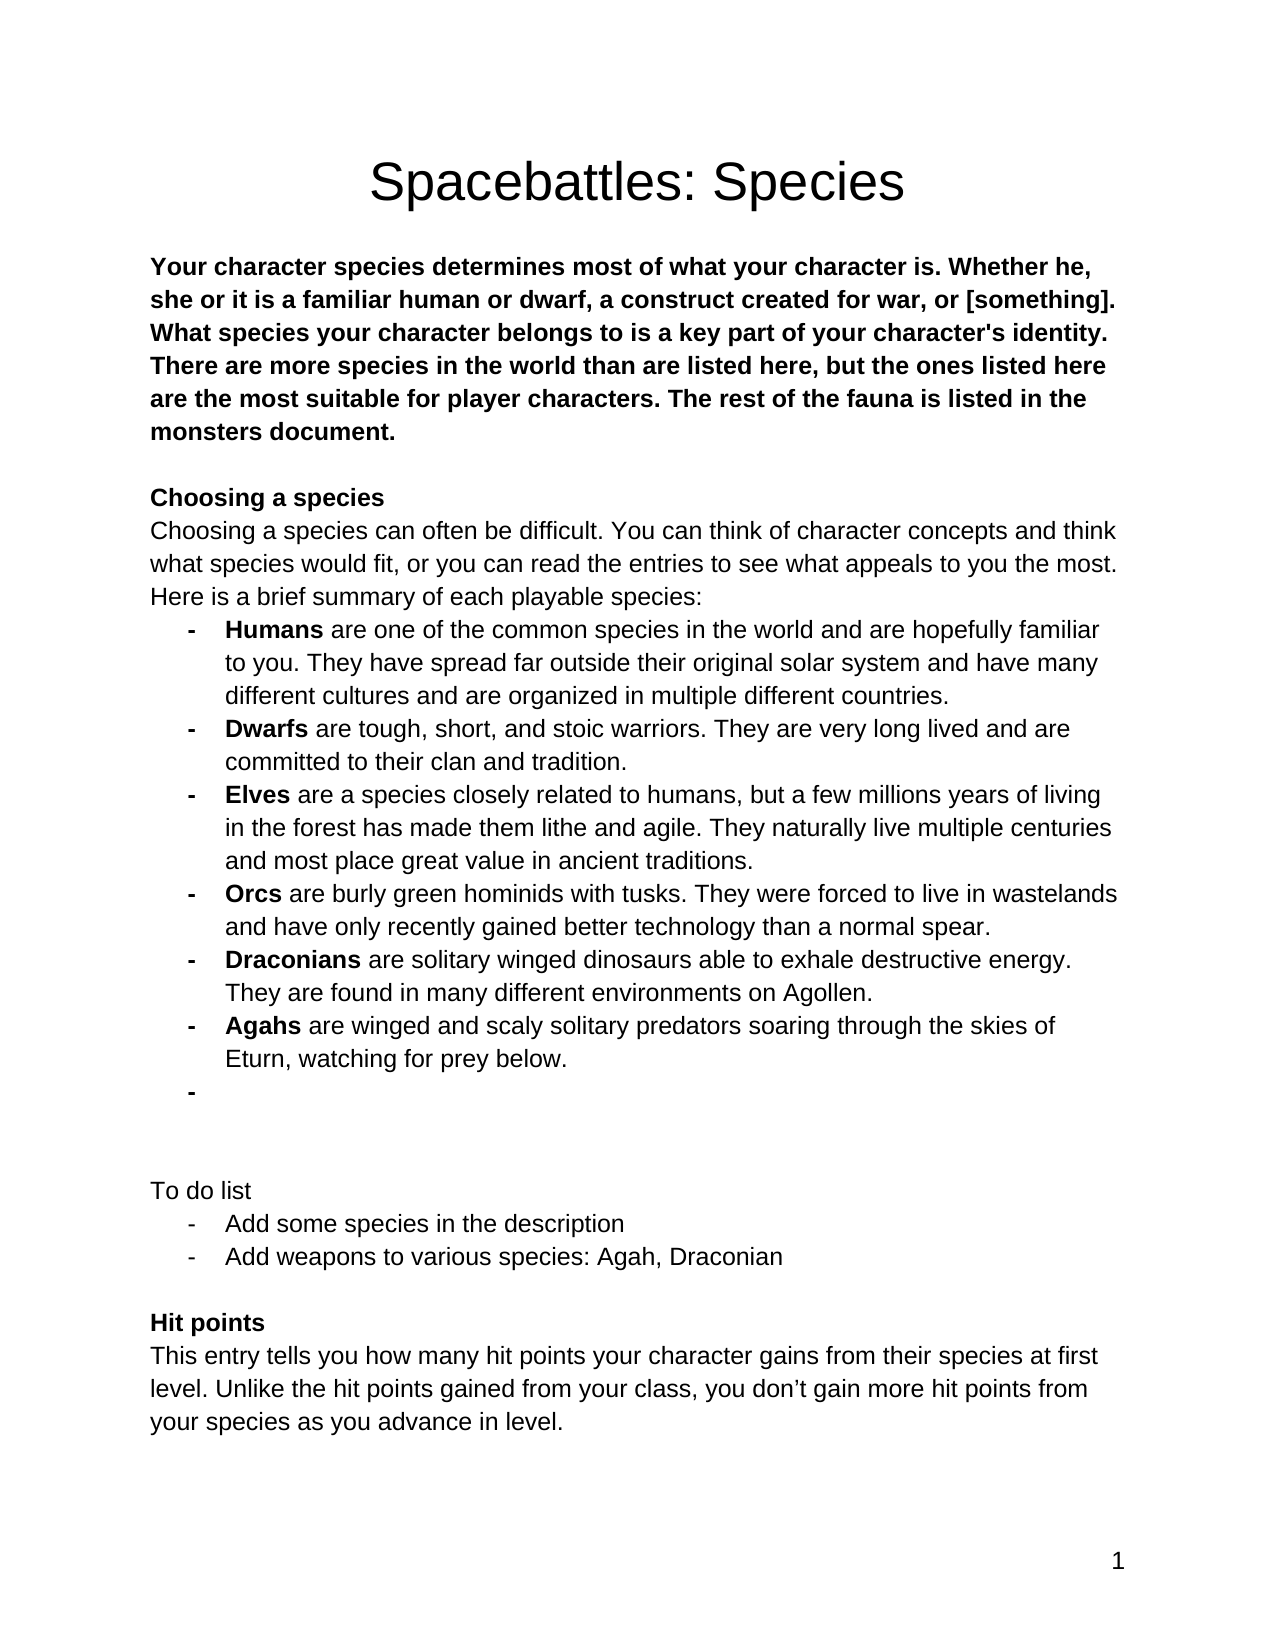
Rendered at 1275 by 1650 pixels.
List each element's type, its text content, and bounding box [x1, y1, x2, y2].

list Add weapons to various species: Agah, Draconian [187, 1242, 1125, 1271]
text Choosing a species can often be difficult. You can think of character concepts and think what species would fit, or you can read the entries to see what appeals to you the most. Here is a brief summary of each playable species: [150, 516, 1125, 611]
title Spacebattles: Species [150, 150, 1125, 212]
list Humans are one of the common species in the world and are hopefully familiar to you. They have spread far outside their original solar system and have many different cultures and are organized in multiple different countries. [187, 615, 1125, 709]
text This entry tells you how many hit points your character gains from their species at first level. Unlike the hit points gained from your class, you don’t gain more hit points from your species as you advance in level. [150, 1341, 1125, 1436]
text Choosing a species [150, 483, 1125, 511]
list Elves are a species closely related to humans, but a few millions years of living in the forest has made them lithe and agile. They naturally live multiple centuries and most place great value in ancient traditions. [187, 780, 1125, 875]
list Dwarfs are tough, short, and stoic warriors. They are very long lived and are committed to their clan and tradition. [187, 714, 1125, 776]
text To do list [150, 1176, 1125, 1205]
text Your character species determines most of what your character is. Whether he, she or it is a familiar human or dwarf, a construct created for war, or [something]. What species your character belongs to is a key part of your character's identity. There are more species in the world than are listed here, but the ones listed here are the most suitable for player characters. The rest of the fauna is listed in the monsters document. [150, 252, 1125, 445]
list Agahs are winged and scaly solitary predators soaring through the skies of Eturn, watching for prey below. [187, 1011, 1125, 1073]
text Hit points [150, 1308, 1125, 1337]
list Draconians are solitary winged dinosaurs able to exhale destructive energy. They are found in many different environments on Agollen. [187, 945, 1125, 1007]
list Add some species in the description [187, 1209, 1125, 1238]
list Orcs are burly green hominids with tusks. They were forced to live in wastelands and have only recently gained better technology than a normal spear. [187, 879, 1125, 941]
